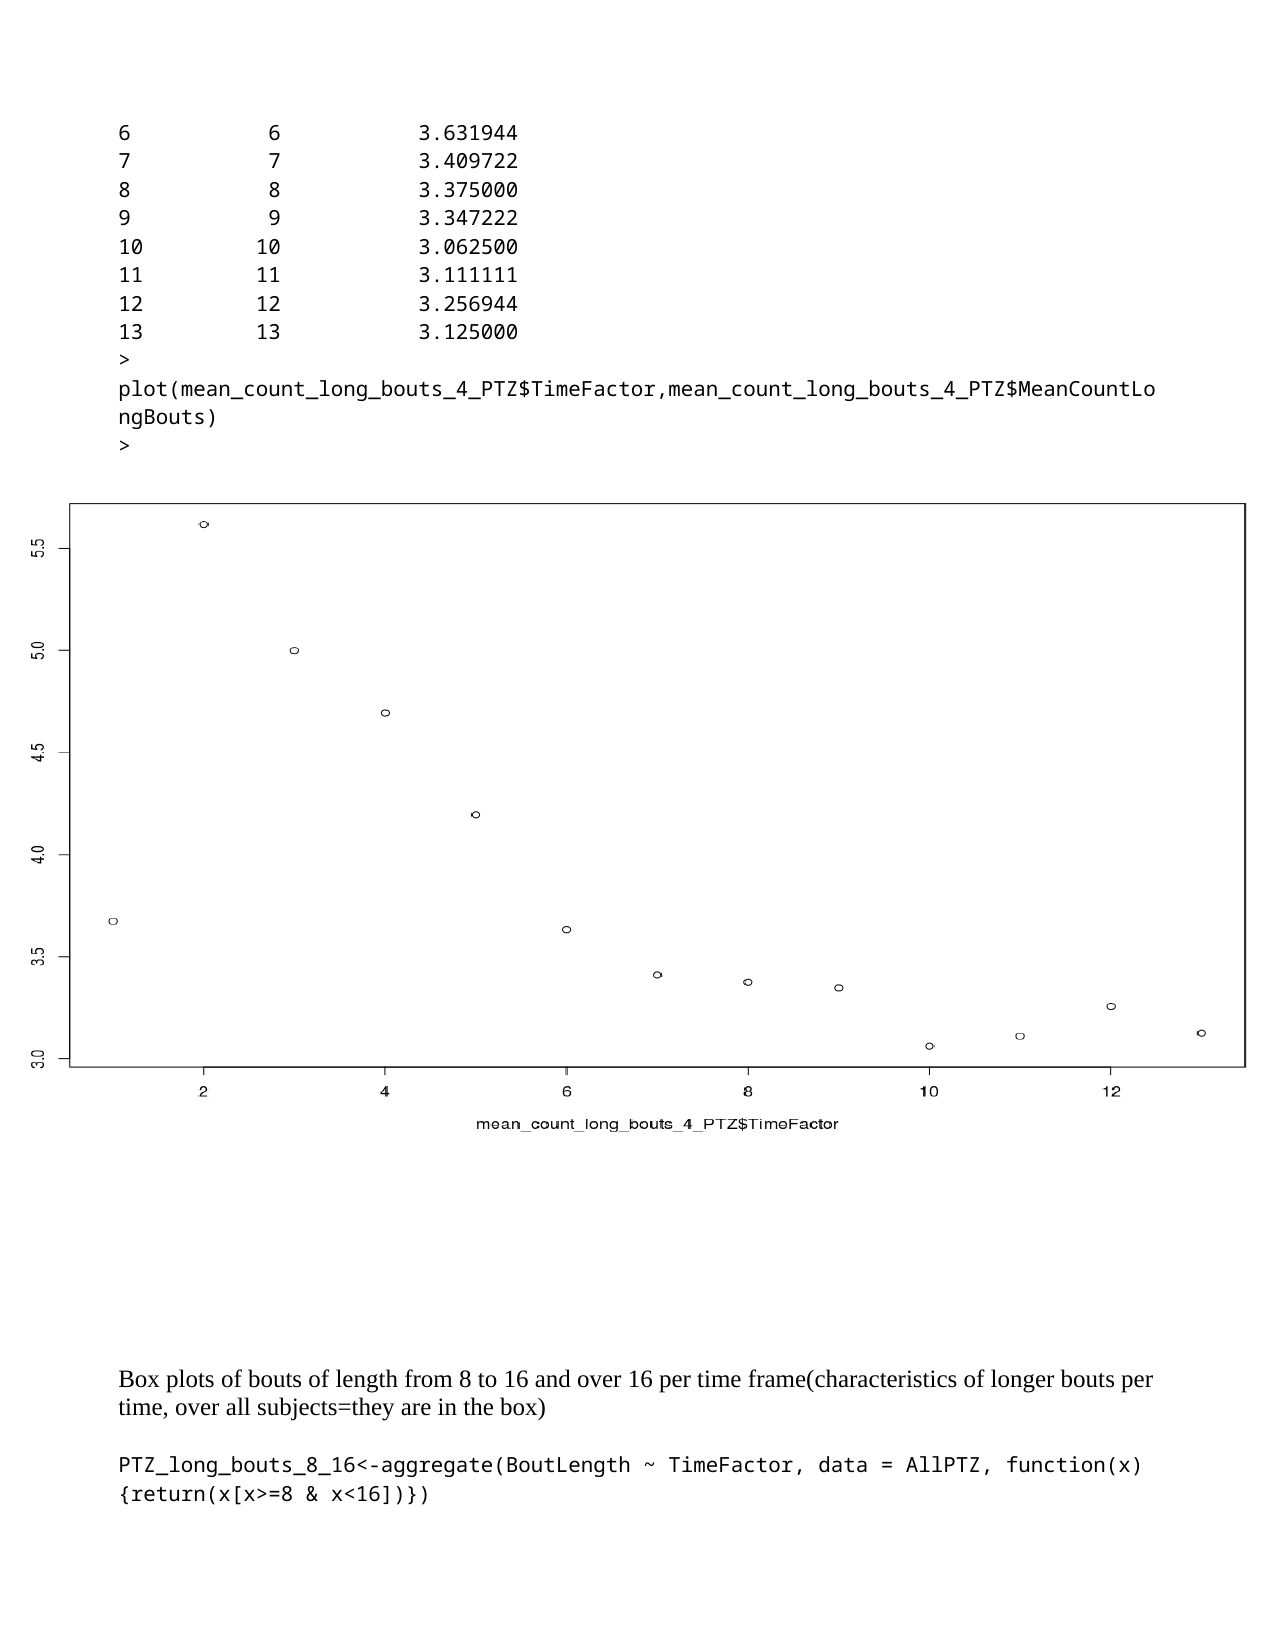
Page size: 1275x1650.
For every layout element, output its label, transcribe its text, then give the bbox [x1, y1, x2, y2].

text 8 8 3.375000 [118, 175, 1157, 203]
text > [118, 431, 1157, 459]
picture [11, 471, 1263, 1137]
text > plot(mean_count_long_bouts_4_PTZ$TimeFactor,mean_count_long_bouts_4_PTZ$MeanCountLongBouts) [118, 346, 1157, 431]
text PTZ_long_bouts_8_16<-aggregate(BoutLength ~ TimeFactor, data = AllPTZ, function(x){return(x[x>=8 & x<16])}) [118, 1450, 1157, 1507]
text 7 7 3.409722 [118, 147, 1157, 175]
text 12 12 3.256944 [118, 289, 1157, 317]
text Box plots of bouts of length from 8 to 16 and over 16 per time frame(characteristics of longer bouts per time, over all subjects=they are in the box) [118, 1364, 1157, 1422]
text 10 10 3.062500 [118, 232, 1157, 260]
text 11 11 3.111111 [118, 260, 1157, 289]
text 6 6 3.631944 [118, 118, 1157, 147]
text 9 9 3.347222 [118, 203, 1157, 232]
text 13 13 3.125000 [118, 317, 1157, 346]
